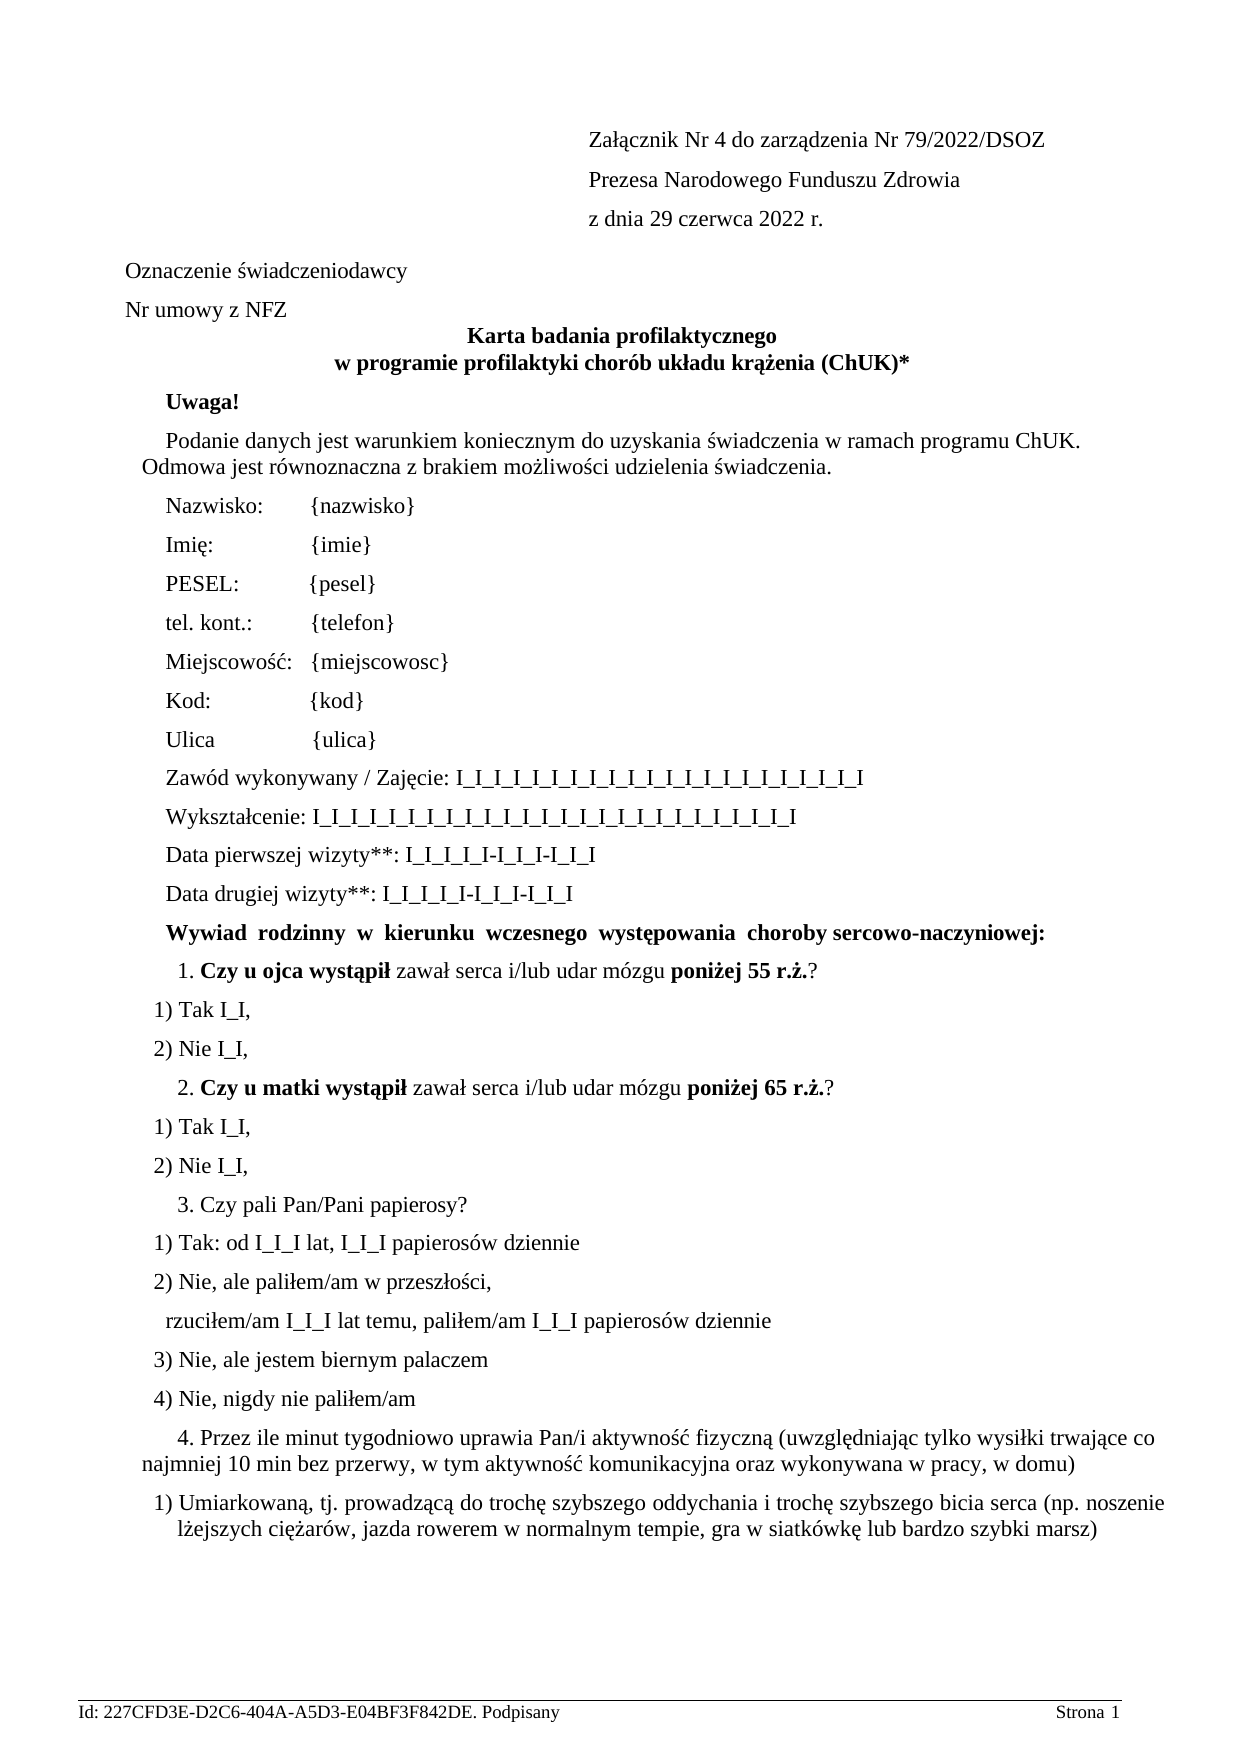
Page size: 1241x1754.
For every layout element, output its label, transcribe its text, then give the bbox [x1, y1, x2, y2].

text lżejszych ciężarów, jazda rowerem w normalnym tempie, gra w siatkówkę lub bardzo szybki marsz) [177, 1515, 1184, 1542]
text w programie profilaktyki chorób układu krążenia (ChUK)* [122, 349, 1122, 375]
text Zawód wykonywany / Zajęcie: I_I_I_I_I_I_I_I_I_I_I_I_I_I_I_I_I_I_I_I_I_I Wykształcenie: I_I_I_I_I_I_I_I_I_I_I_I_I_I_I_I_I_I_I_I_I_I_I_I_I_I [165, 764, 932, 829]
text Oznaczenie świadczeniodawcy [125, 257, 1122, 284]
text tel. kont.: {telefon} [165, 609, 1184, 636]
text Imię: a {imie} [165, 531, 543, 557]
text Uwaga! [165, 388, 1184, 414]
text Data pierwszej wizyty**: I_I_I_I_I-I_I_I-I_I_I Data drugiej wizyty**: I_I_I_I_I-I_I_I-I_I_I [165, 841, 625, 906]
list Czy pali Pan/Pani papierosy? [177, 1191, 1184, 1217]
text Nr umowy z NFZ [125, 296, 1122, 323]
list Umiarkowaną, tj. prowadzącą do trochę szybszego oddychania i trochę szybszego bicia serca (np. noszenie [153, 1489, 1184, 1515]
text z dnia 29 czerwca 2022 r. [588, 205, 1122, 232]
list Tak I_I, [153, 996, 1184, 1023]
list Przez ile minut tygodniowo uprawia Pan/i aktywność fizyczną (uwzględniając tylko wysiłki trwające co najmniej 10 min bez przerwy, w tym aktywność komunikacyjna oraz wykonywana w pracy, w domu) [142, 1424, 1162, 1476]
text Wywiad rodzinny w kierunku wczesnego występowania choroby sercowo-naczyniowej: [165, 919, 1184, 945]
list Czy u ojca wystąpił zawał serca i/lub udar mózgu poniżej 55 r.ż.? [177, 957, 1184, 984]
list Tak: od I_I_I lat, I_I_I papierosów dziennie [153, 1229, 1184, 1256]
text PESEL: {pesel} [165, 569, 543, 596]
list Nie, ale jestem biernym palaczem [153, 1346, 1184, 1372]
list Nie, nigdy nie paliłem/am [153, 1385, 1184, 1411]
text Kod: . {kod} [165, 687, 862, 713]
list Czy u matki wystąpił zawał serca i/lub udar mózgu poniżej 65 r.ż.? [177, 1074, 1184, 1100]
list Nie I_I, [153, 1035, 1184, 1062]
list Tak I_I, [153, 1113, 1184, 1139]
text Ulica a {ulica} [165, 726, 932, 752]
text rzuciłem/am I_I_I lat temu, paliłem/am I_I_I papierosów dziennie [165, 1307, 1184, 1333]
text Nazwisko: {nazwisko} [165, 492, 1184, 518]
text Miejscowość: {miejscowosc} [165, 648, 862, 674]
text Załącznik Nr 4 do zarządzenia Nr 79/2022/DSOZ Prezesa Narodowego Funduszu Zdrowia [588, 126, 1079, 192]
list Nie I_I, [153, 1152, 1184, 1178]
text Podanie danych jest warunkiem koniecznym do uzyskania świadczenia w ramach programu ChUK. Odmowa jest równoznaczna z brakiem możliwości udzielenia świadczenia. [142, 427, 1141, 479]
text Karta badania profilaktycznego [122, 323, 1122, 349]
list Nie, ale paliłem/am w przeszłości, [153, 1268, 1184, 1295]
